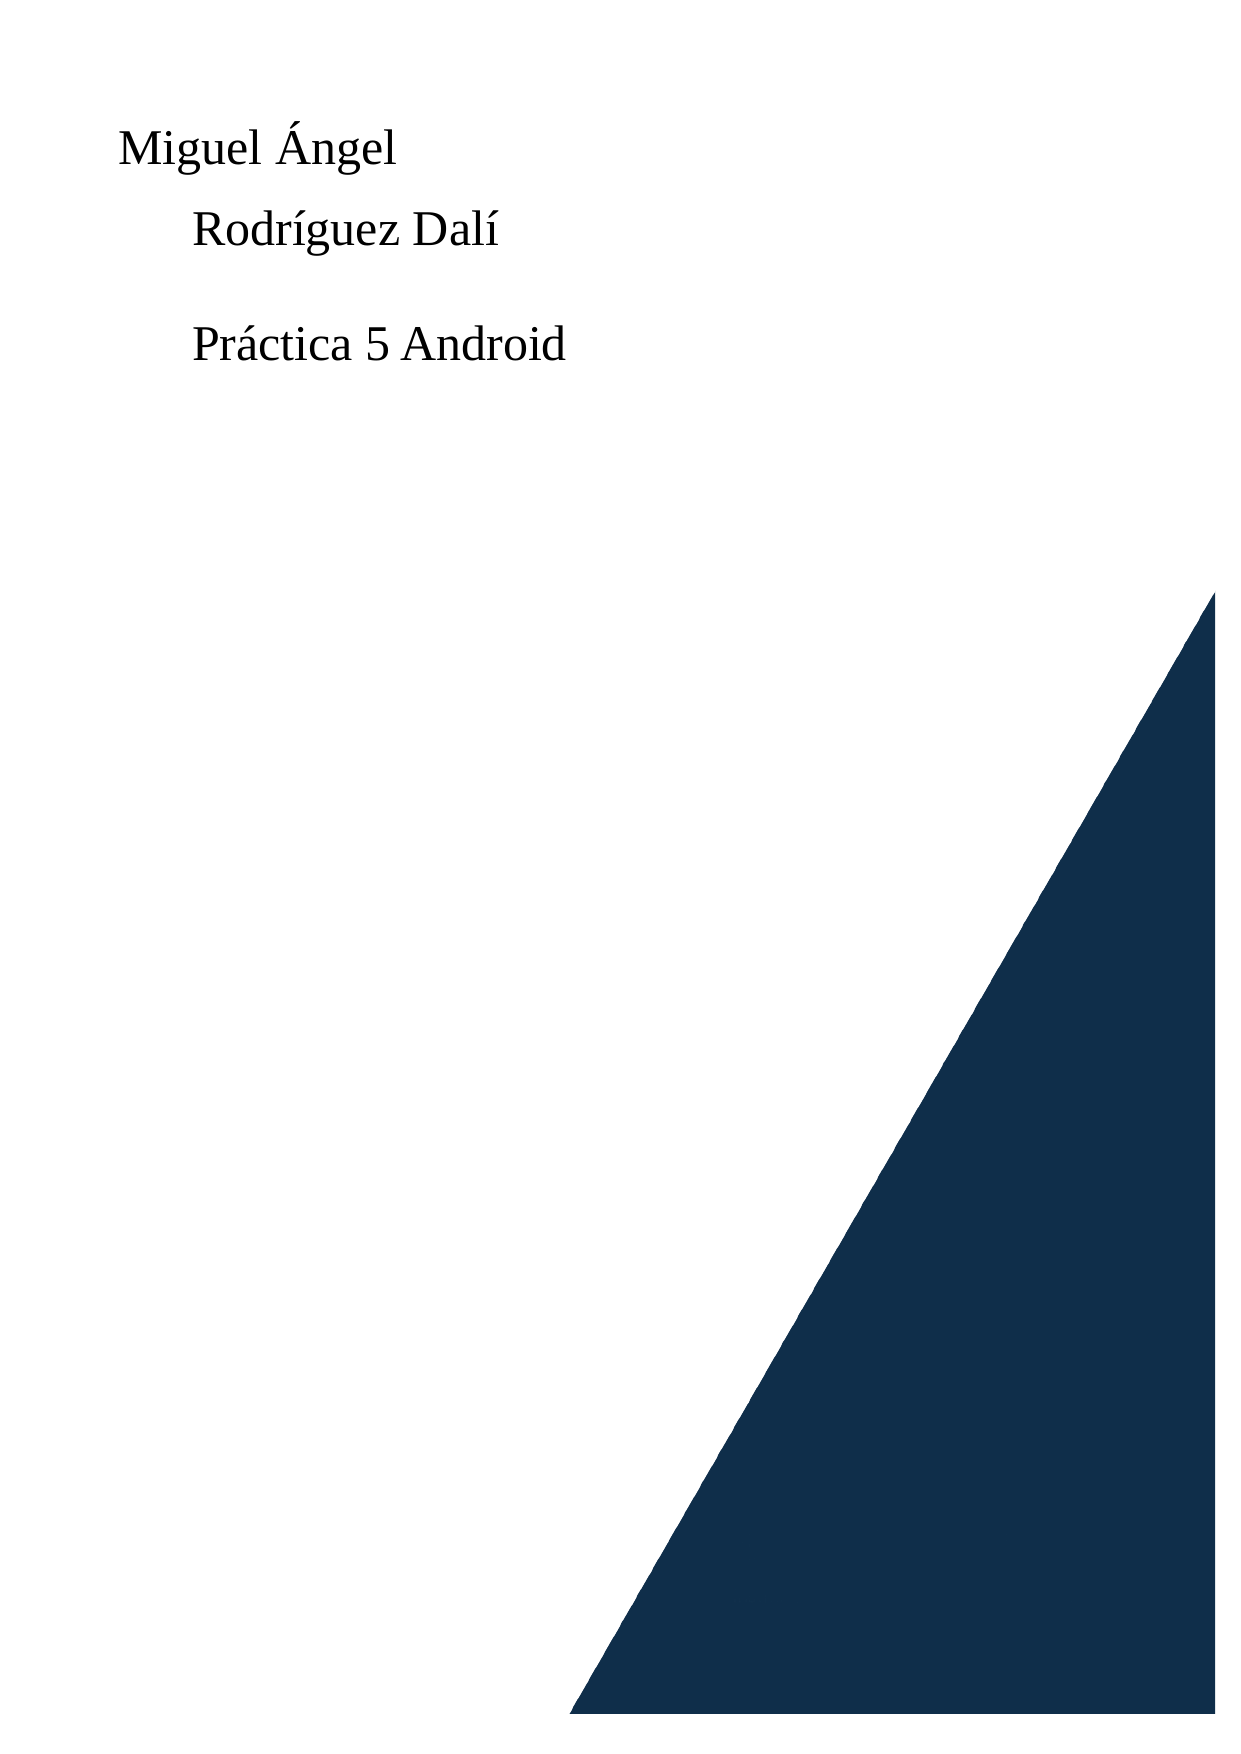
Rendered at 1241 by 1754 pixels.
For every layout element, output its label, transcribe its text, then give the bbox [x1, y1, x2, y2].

text Rodríguez Dalí [118, 199, 1122, 256]
picture [541, 548, 1216, 1714]
text Miguel Ángel [118, 118, 1122, 176]
text Práctica 5 Android [118, 314, 1122, 371]
